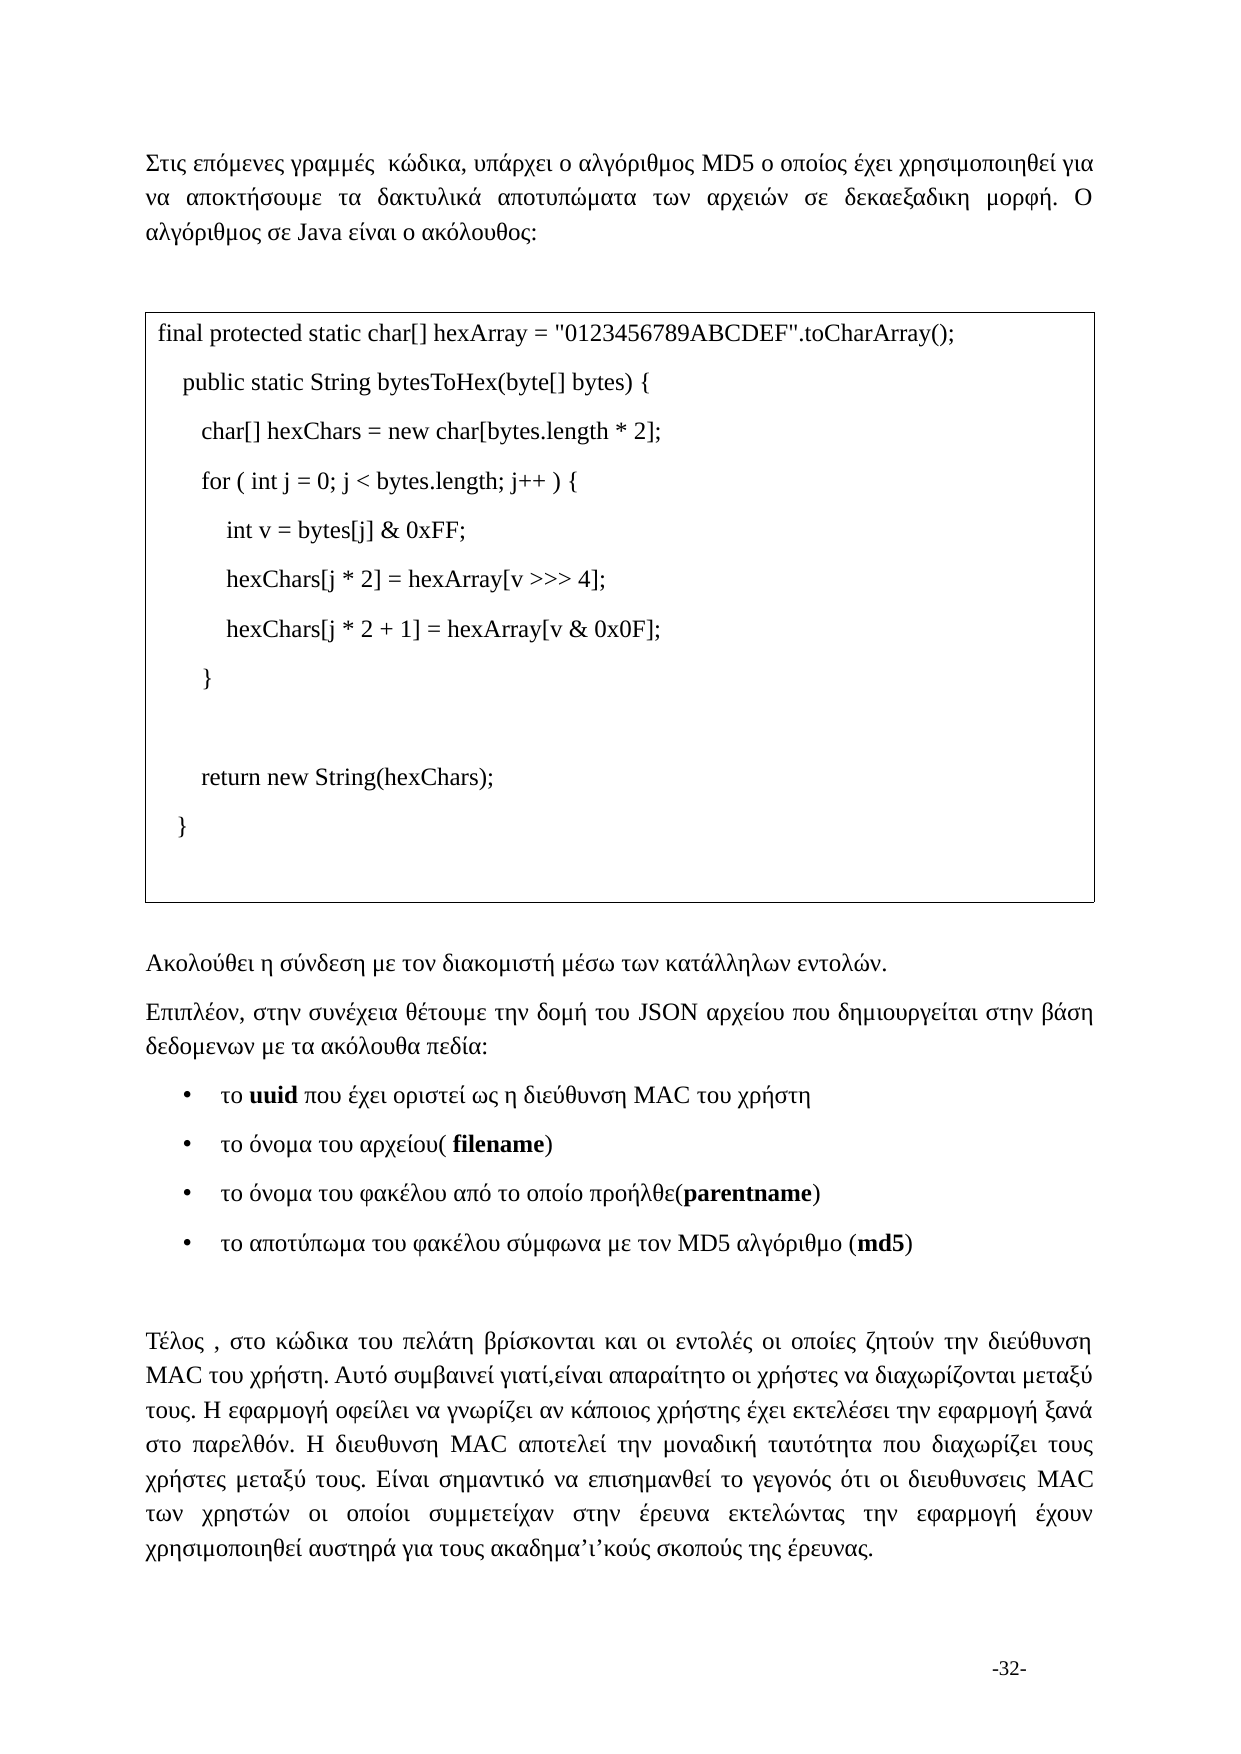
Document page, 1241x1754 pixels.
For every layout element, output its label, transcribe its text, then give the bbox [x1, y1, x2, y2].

text Τέλος , στο κώδικα του πελάτη βρίσκονται και οι εντολές οι οποίες ζητούν την διεύθυνση MAC του χρήστη. Αυτό συμβαινεί γιατί,είναι απαραίτητο οι χρήστες να διαχωρίζονται μεταξύ τους. Η εφαρμογή οφείλει να γνωρίζει αν κάποιος χρήστης έχει εκτελέσει την εφαρμογή ξανά στο παρελθόν. Η διευθυνση MAC αποτελεί την μοναδική ταυτότητα που διαχωρίζει τους χρήστες μεταξύ τους. Είναι σημαντικό να επισημανθεί το γεγονός ότι οι διευθυνσεις MAC των χρηστών οι οποίοι συμμετείχαν στην έρευνα εκτελώντας την εφαρμογή έχουν χρησιμοποιηθεί αυστηρά για τους ακαδημα’ι’κούς σκοπούς της έρευνας. [145, 1326, 1094, 1561]
text Στις επόμενες γραμμές κώδικα, υπάρχει ο αλγόριθμος MD5 ο οποίος έχει χρησιμοποιηθεί για να αποκτήσουμε τα δακτυλικά αποτυπώματα των αρχειών σε δεκαεξαδικη μορφή. Ο αλγόριθμος σε Java είναι ο ακόλουθος: [145, 148, 1094, 245]
table_header final protected static char[] hexArray = "0123456789ABCDEF".toCharArray(); public static String bytesToHex(byte[] bytes) { char[] hexChars = new char[bytes.length * 2]; for ( int j = 0; j < bytes.length; j++ ) { int v = bytes[j] & 0xFF; hexChars[j * 2] = hexArray[v >>> 4]; hexChars[j * 2 + 1] = hexArray[v & 0x0F]; } return new String(hexChars); } [146, 313, 1094, 902]
text Ακολούθει η σύνδεση με τον διακομιστή μέσω των κατάλληλων εντολών. [145, 948, 1094, 977]
list το uuid που έχει οριστεί ως η διεύθυνση MAC του χρήστη [183, 1080, 1094, 1109]
list το όνομα του φακέλου από το οποίο προήλθε(parentname) [183, 1178, 1094, 1207]
text Επιπλέον, στην συνέχεια θέτουμε την δομή του JSON αρχείου που δημιουργείται στην βάση δεδομενων με τα ακόλουθα πεδία: [145, 997, 1094, 1060]
list το όνομα του αρχείου( filename) [183, 1129, 1094, 1158]
list το αποτύπωμα του φακέλου σύμφωνα με τον MD5 αλγόριθμο (md5) [183, 1228, 1094, 1256]
